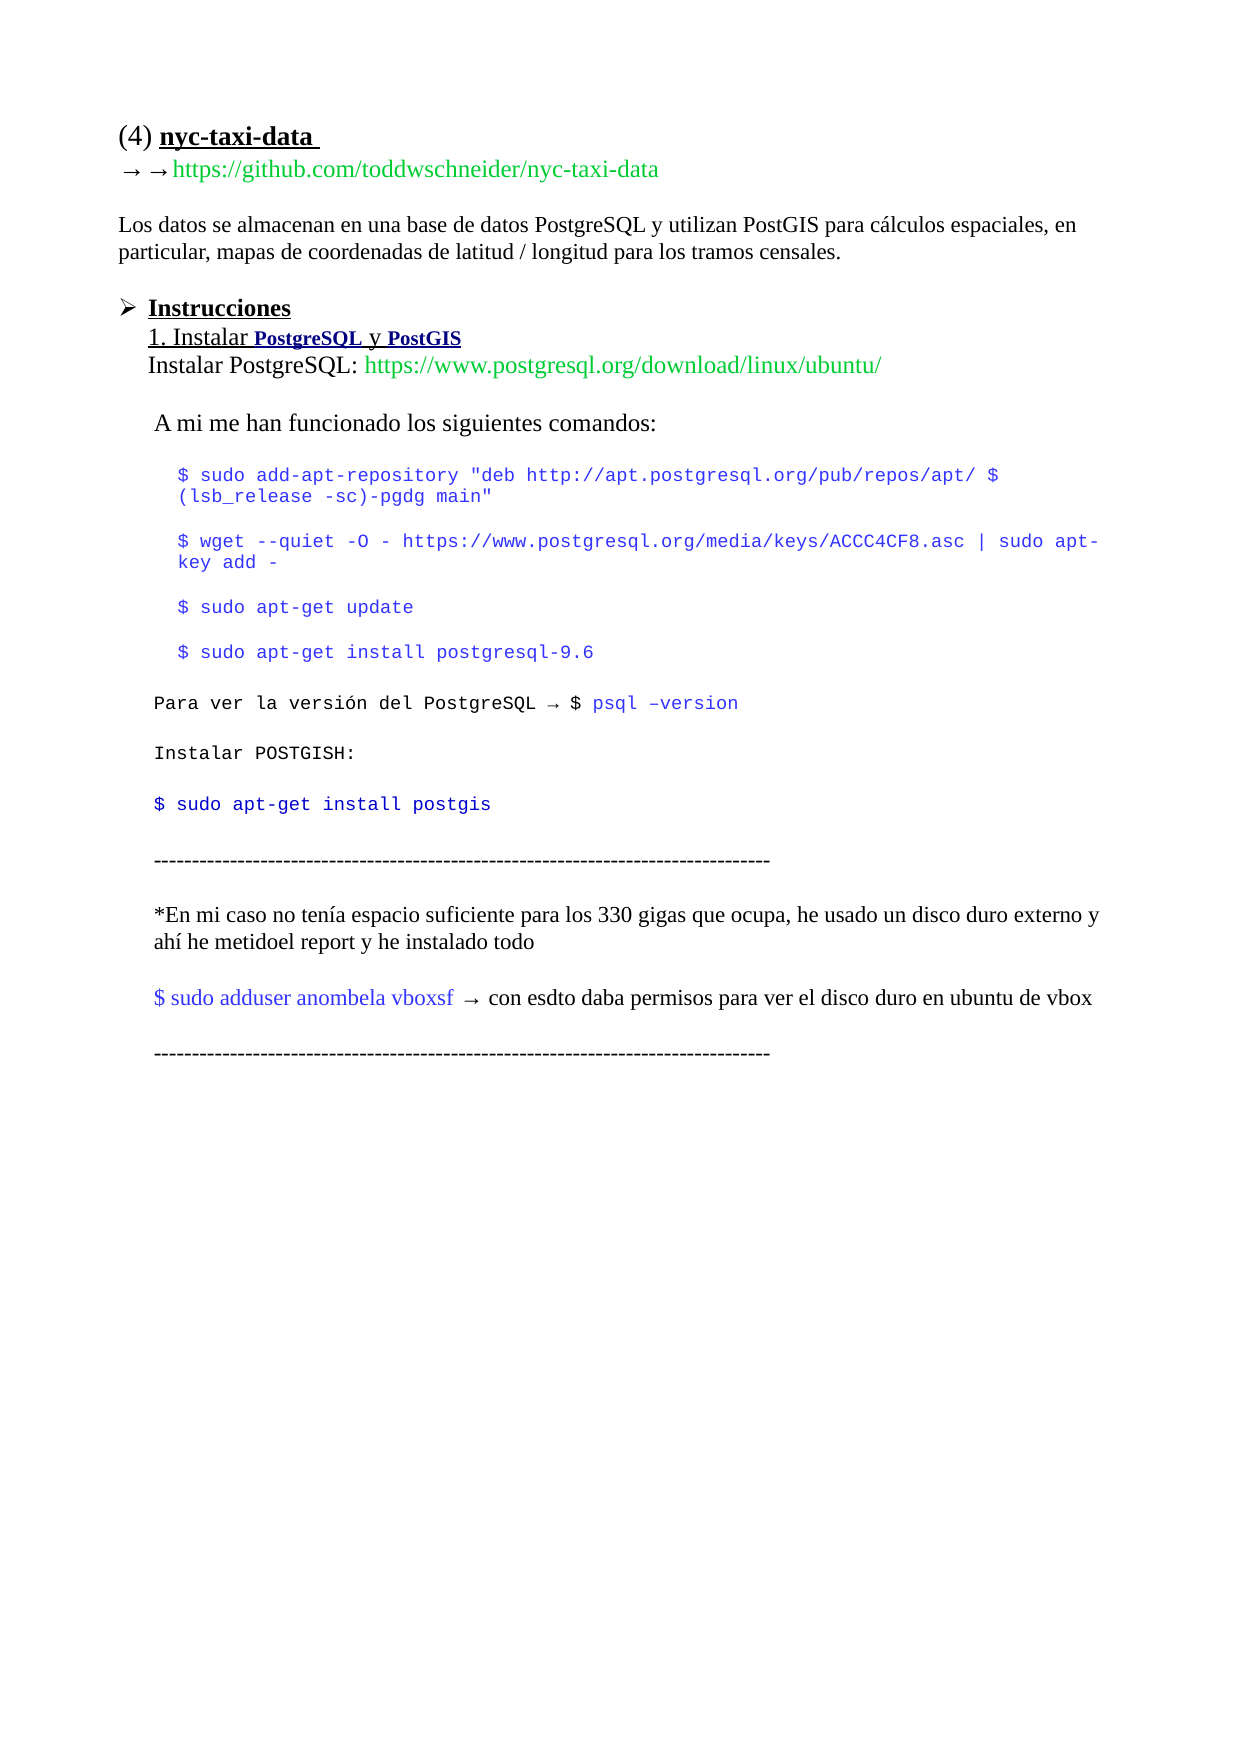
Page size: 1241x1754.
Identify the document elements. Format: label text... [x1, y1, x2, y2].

text Para ver la versión del PostgreSQL → $ psql –version [153, 693, 1122, 715]
subtitle A mi me han funcionado los siguientes comandos: [153, 408, 1122, 437]
subtitle $ sudo apt-get update [177, 598, 1122, 619]
text --------------------------------------------------------------------------------- [153, 846, 1122, 872]
subtitle Instrucciones [118, 293, 1122, 322]
subtitle Los datos se almacenan en una base de datos PostgreSQL y utilizan PostGIS para cálculos espaciales, en particular, mapas de coordenadas de latitud / longitud para los tramos censales. [118, 212, 1122, 264]
text Instalar POSTGISH: [153, 744, 1122, 765]
text --------------------------------------------------------------------------------- [153, 1039, 1122, 1066]
subtitle 1. Instalar PostgreSQL y PostGIS [148, 322, 1122, 351]
text $ sudo adduser anombela vboxsf → con esdto daba permisos para ver el disco duro en ubuntu de vbox [153, 984, 1122, 1010]
subtitle Instalar PostgreSQL: https://www.postgresql.org/download/linux/ubuntu/ [148, 351, 1122, 379]
text *En mi caso no tenía espacio suficiente para los 330 gigas que ocupa, he usado un disco duro externo y ahí he metidoel report y he instalado todo [153, 901, 1122, 954]
subtitle $ wget --quiet -O - https://www.postgresql.org/media/keys/ACCC4CF8.asc | sudo apt-key add - [177, 532, 1122, 574]
text $ sudo apt-get install postgis [153, 795, 1122, 816]
subtitle $ sudo add-apt-repository "deb http://apt.postgresql.org/pub/repos/apt/ $(lsb_release -sc)-pgdg main" [177, 466, 1122, 508]
subtitle →→https://github.com/toddwschneider/nyc-taxi-data [118, 152, 1122, 183]
subtitle (4) nyc-taxi-data [118, 118, 1122, 152]
text $ sudo apt-get install postgresql-9.6 [177, 643, 1122, 664]
